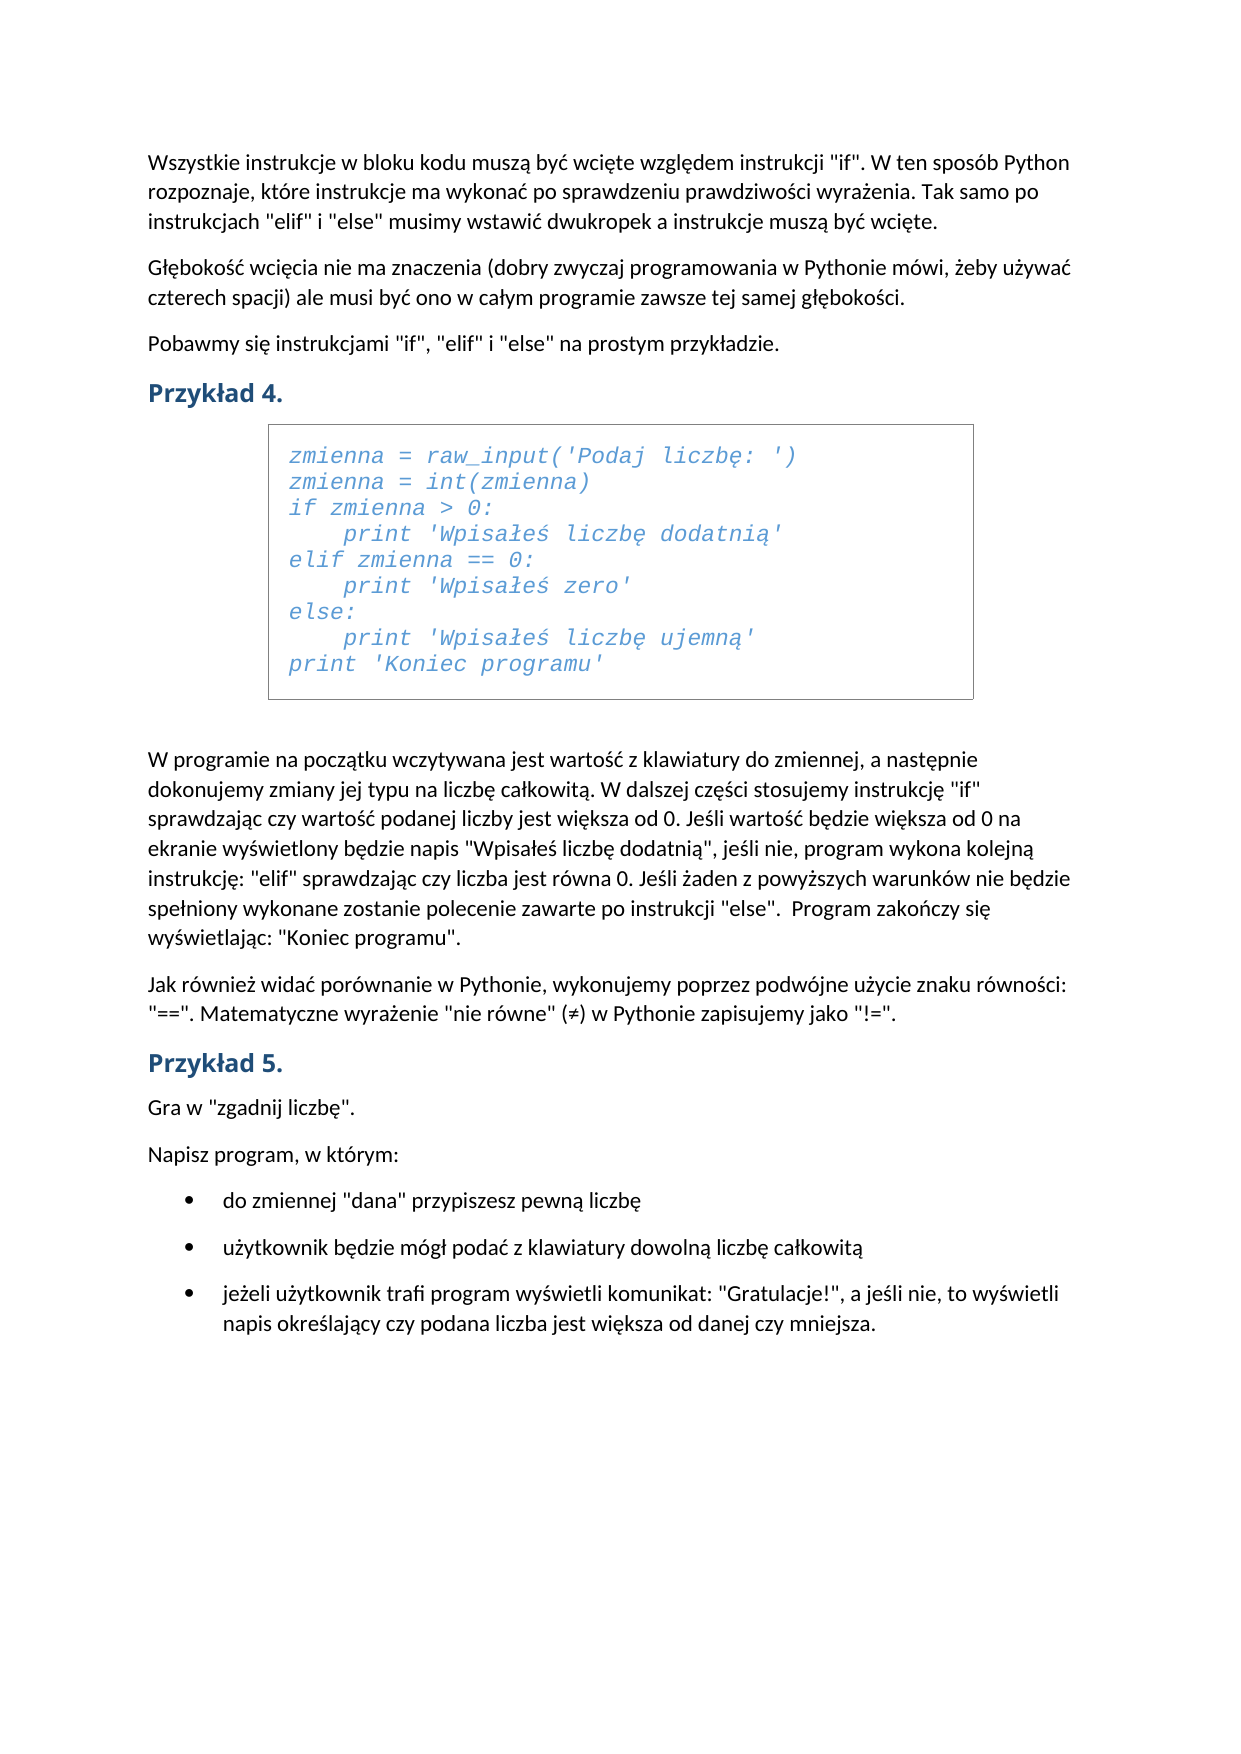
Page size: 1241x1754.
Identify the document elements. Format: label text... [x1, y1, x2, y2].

text print 'Wpisałeś liczbę ujemną' [269, 605, 973, 631]
text elif zmienna == 0: [269, 527, 973, 553]
text Napisz program, w którym: [148, 1140, 1093, 1168]
text Gra w "zgadnij liczbę". [148, 1093, 1093, 1122]
subtitle Przykład 5. [148, 1046, 1093, 1080]
text print 'Koniec programu' [269, 631, 973, 699]
text print 'Wpisałeś zero' [269, 553, 973, 579]
list użytkownik będzie mógł podać z klawiatury dowolną liczbę całkowitą [185, 1233, 1093, 1261]
text if zmienna > 0: [269, 475, 973, 501]
text else: [442, 579, 452, 590]
text else: [269, 579, 973, 605]
subtitle Przykład 4. [148, 376, 1093, 410]
list do zmiennej "dana" przypiszesz pewną liczbę [185, 1186, 1093, 1214]
list jeżeli użytkownik trafi program wyświetli komunikat: "Gratulacje!", a jeśli nie, to wyświetli napis określający czy podana liczba jest większa od danej czy mniejsza. [185, 1279, 1093, 1337]
text print 'Wpisałeś liczbę dodatnią' [269, 501, 973, 527]
text Jak również widać porównanie w Pythonie, wykonujemy poprzez podwójne użycie znaku równości: "==". Matematyczne wyrażenie "nie równe" (≠) w Pythonie zapisujemy jako "!=". [148, 970, 1093, 1027]
text Wszystkie instrukcje w bloku kodu muszą być wcięte względem instrukcji "if". W ten sposób Python rozpoznaje, które instrukcje ma wykonać po sprawdzeniu prawdziwości wyrażenia. Tak samo po instrukcjach "elif" i "else" musimy wstawić dwukropek a instrukcje muszą być wcięte. [148, 148, 1093, 235]
text Głębokość wcięcia nie ma znaczenia (dobry zwyczaj programowania w Pythonie mówi, żeby używać czterech spacji) ale musi być ono w całym programie zawsze tej samej głębokości. [148, 253, 1093, 311]
text Pobawmy się instrukcjami "if", "elif" i "else" na prostym przykładzie. [148, 329, 1093, 357]
text zmienna = raw_input('Podaj liczbę: ') [269, 425, 973, 449]
text zmienna = int(zmienna) [269, 449, 973, 475]
text W programie na początku wczytywana jest wartość z klawiatury do zmiennej, a następnie dokonujemy zmiany jej typu na liczbę całkowitą. W dalszej części stosujemy instrukcję "if" sprawdzając czy wartość podanej liczby jest większa od 0. Jeśli wartość będzie większa od 0 na ekranie wyświetlony będzie napis "Wpisałeś liczbę dodatnią", jeśli nie, program wykona kolejną instrukcję: "elif" sprawdzając czy liczba jest równa 0. Jeśli żaden z powyższych warunków nie będzie spełniony wykonane zostanie polecenie zawarte po instrukcji "else". Program zakończy się wyświetlając: "Koniec programu". [148, 745, 1093, 951]
